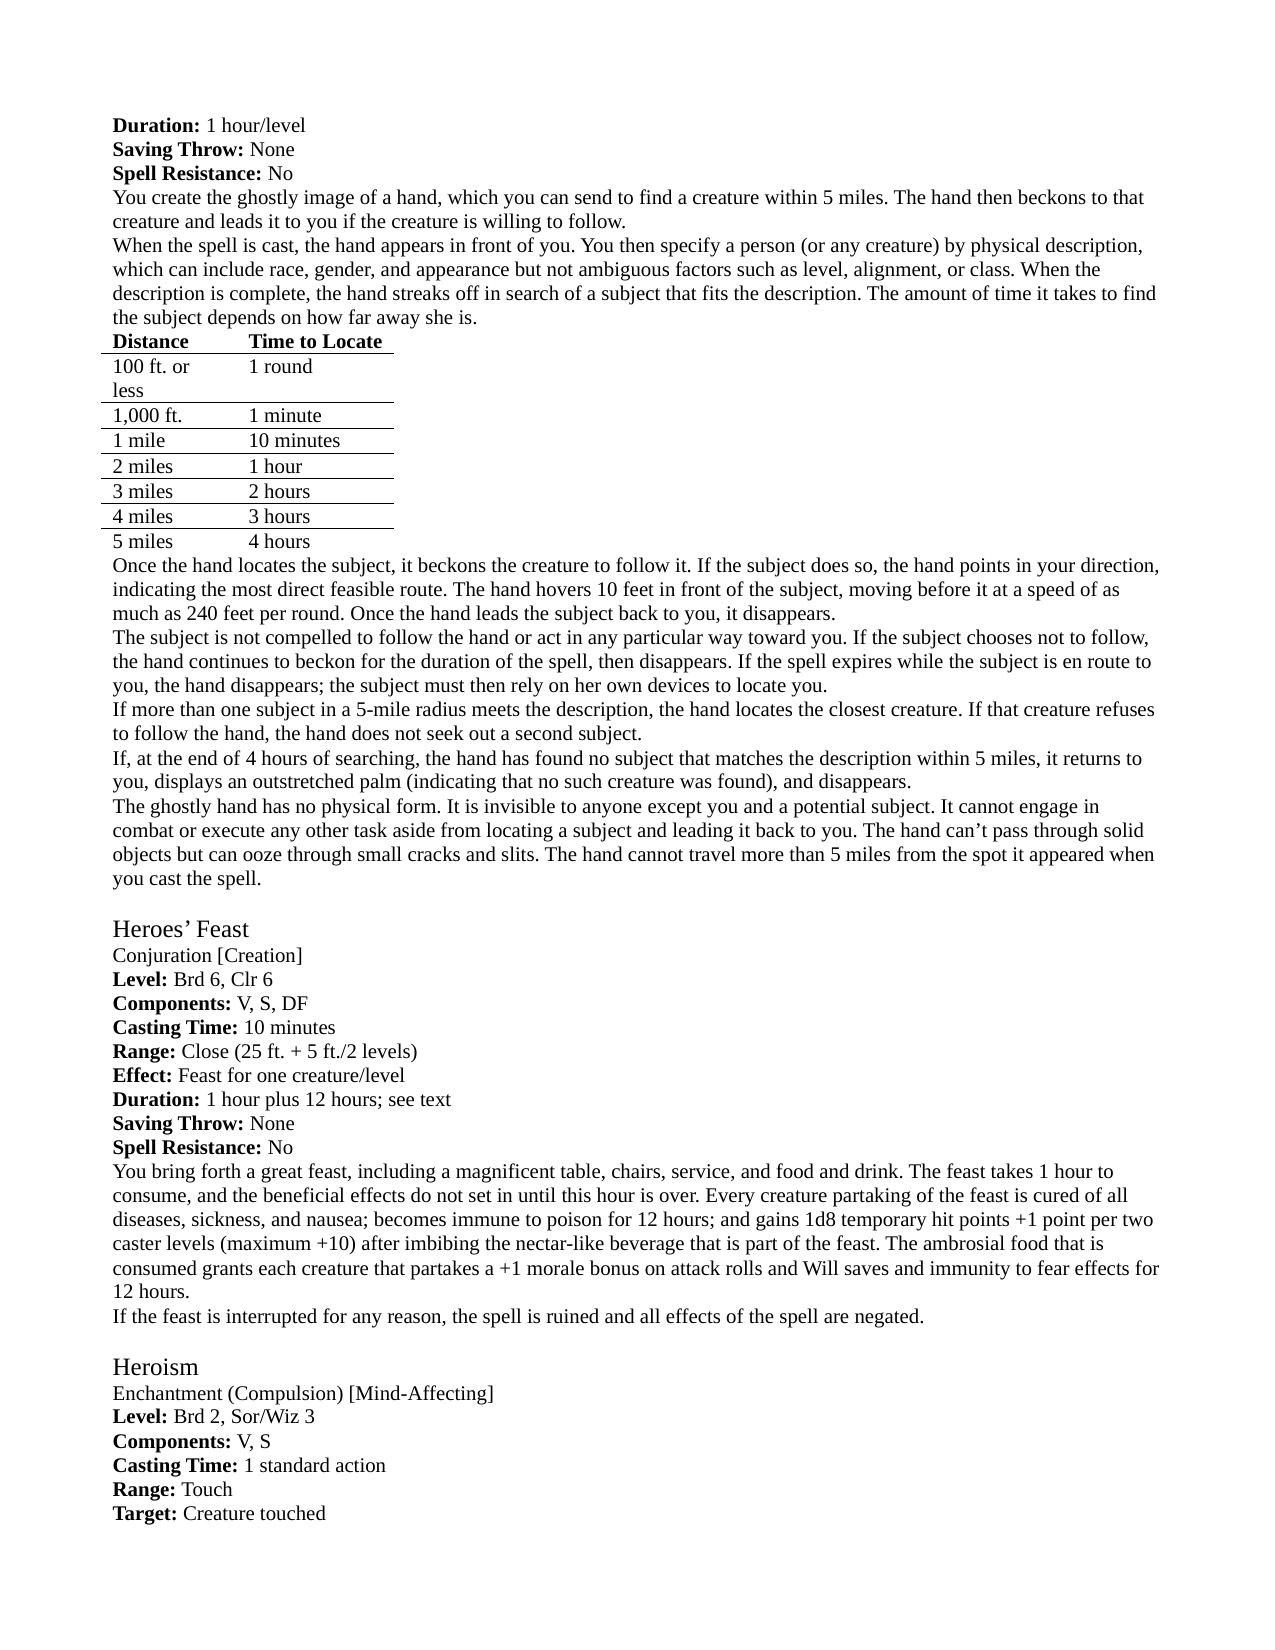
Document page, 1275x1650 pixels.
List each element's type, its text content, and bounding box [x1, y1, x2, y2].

text Conjuration [Creation] [112, 943, 1162, 967]
table_header Time to Locate [237, 329, 394, 353]
text Duration: 1 hour plus 12 hours; see text [112, 1087, 1162, 1111]
table_header Distance [101, 329, 237, 353]
text Casting Time: 10 minutes [112, 1015, 1162, 1039]
table_cell 1 round [237, 354, 394, 402]
text Heroism [112, 1352, 1162, 1380]
table_cell 1 mile [101, 429, 237, 452]
table_cell 1 hour [237, 454, 394, 478]
table_cell 3 miles [101, 479, 237, 503]
text Range: Touch [112, 1477, 1162, 1501]
text Once the hand locates the subject, it beckons the creature to follow it. If the subject does so, the hand points in your direction, indicating the most direct feasible route. The hand hovers 10 feet in front of the subject, moving before it at a speed of as much as 240 feet per round. Once the hand leads the subject back to you, it disappears. [112, 553, 1162, 625]
text Enchantment (Compulsion) [Mind-Affecting] [112, 1380, 1162, 1404]
text Level: Brd 6, Clr 6 [112, 967, 1162, 991]
text Saving Throw: None [112, 1111, 1162, 1135]
text Effect: Feast for one creature/level [112, 1063, 1162, 1087]
table_cell 1,000 ft. [101, 403, 237, 427]
table_cell 10 minutes [237, 429, 394, 452]
text Target: Creature touched [112, 1501, 1162, 1525]
text The ghostly hand has no physical form. It is invisible to anyone except you and a potential subject. It cannot engage in combat or execute any other task aside from locating a subject and leading it back to you. The hand can’t pass through solid objects but can ooze through small cracks and slits. The hand cannot travel more than 5 miles from the spot it appeared when you cast the spell. [112, 793, 1162, 890]
text Spell Resistance: No [112, 1135, 1162, 1159]
table_cell 4 hours [237, 529, 394, 553]
text Duration: 1 hour/level [112, 112, 1162, 137]
text If more than one subject in a 5-mile radius meets the description, the hand locates the closest creature. If that creature refuses to follow the hand, the hand does not seek out a second subject. [112, 697, 1162, 745]
text You create the ghostly image of a hand, which you can send to find a creature within 5 miles. The hand then beckons to that creature and leads it to you if the creature is willing to follow. [112, 185, 1162, 233]
text Casting Time: 1 standard action [112, 1453, 1162, 1477]
text You bring forth a great feast, including a magnificent table, chairs, service, and food and drink. The feast takes 1 hour to consume, and the beneficial effects do not set in until this hour is over. Every creature partaking of the feast is cured of all diseases, sickness, and nausea; becomes immune to poison for 12 hours; and gains 1d8 temporary hit points +1 point per two caster levels (maximum +10) after imbibing the nectar-like beverage that is part of the feast. The ambrosial food that is consumed grants each creature that partakes a +1 morale bonus on attack rolls and Will saves and immunity to fear effects for 12 hours. [112, 1159, 1162, 1303]
text Saving Throw: None [112, 137, 1162, 161]
text Heroes’ Feast [112, 914, 1162, 943]
table_cell 2 miles [101, 454, 237, 478]
text If, at the end of 4 hours of searching, the hand has found no subject that matches the description within 5 miles, it returns to you, displays an outstretched palm (indicating that no such creature was found), and disappears. [112, 745, 1162, 793]
text When the spell is cast, the hand appears in front of you. You then specify a person (or any creature) by physical description, which can include race, gender, and appearance but not ambiguous factors such as level, alignment, or class. When the description is complete, the hand streaks off in search of a subject that fits the description. The amount of time it takes to find the subject depends on how far away she is. [112, 233, 1162, 329]
text Level: Brd 2, Sor/Wiz 3 [112, 1404, 1162, 1428]
text Components: V, S [112, 1428, 1162, 1453]
text Range: Close (25 ft. + 5 ft./2 levels) [112, 1039, 1162, 1063]
text Spell Resistance: No [112, 161, 1162, 185]
text The subject is not compelled to follow the hand or act in any particular way toward you. If the subject chooses not to follow, the hand continues to beckon for the duration of the spell, then disappears. If the spell expires while the subject is en route to you, the hand disappears; the subject must then rely on her own devices to locate you. [112, 625, 1162, 697]
text If the feast is interrupted for any reason, the spell is ruined and all effects of the spell are negated. [112, 1303, 1162, 1328]
table_cell 5 miles [101, 529, 237, 553]
table_cell 100 ft. or less [101, 354, 237, 402]
table_cell 1 minute [237, 403, 394, 427]
text Components: V, S, DF [112, 991, 1162, 1015]
table_cell 2 hours [237, 479, 394, 503]
table_cell 4 miles [101, 504, 237, 528]
table_cell 3 hours [237, 504, 394, 528]
